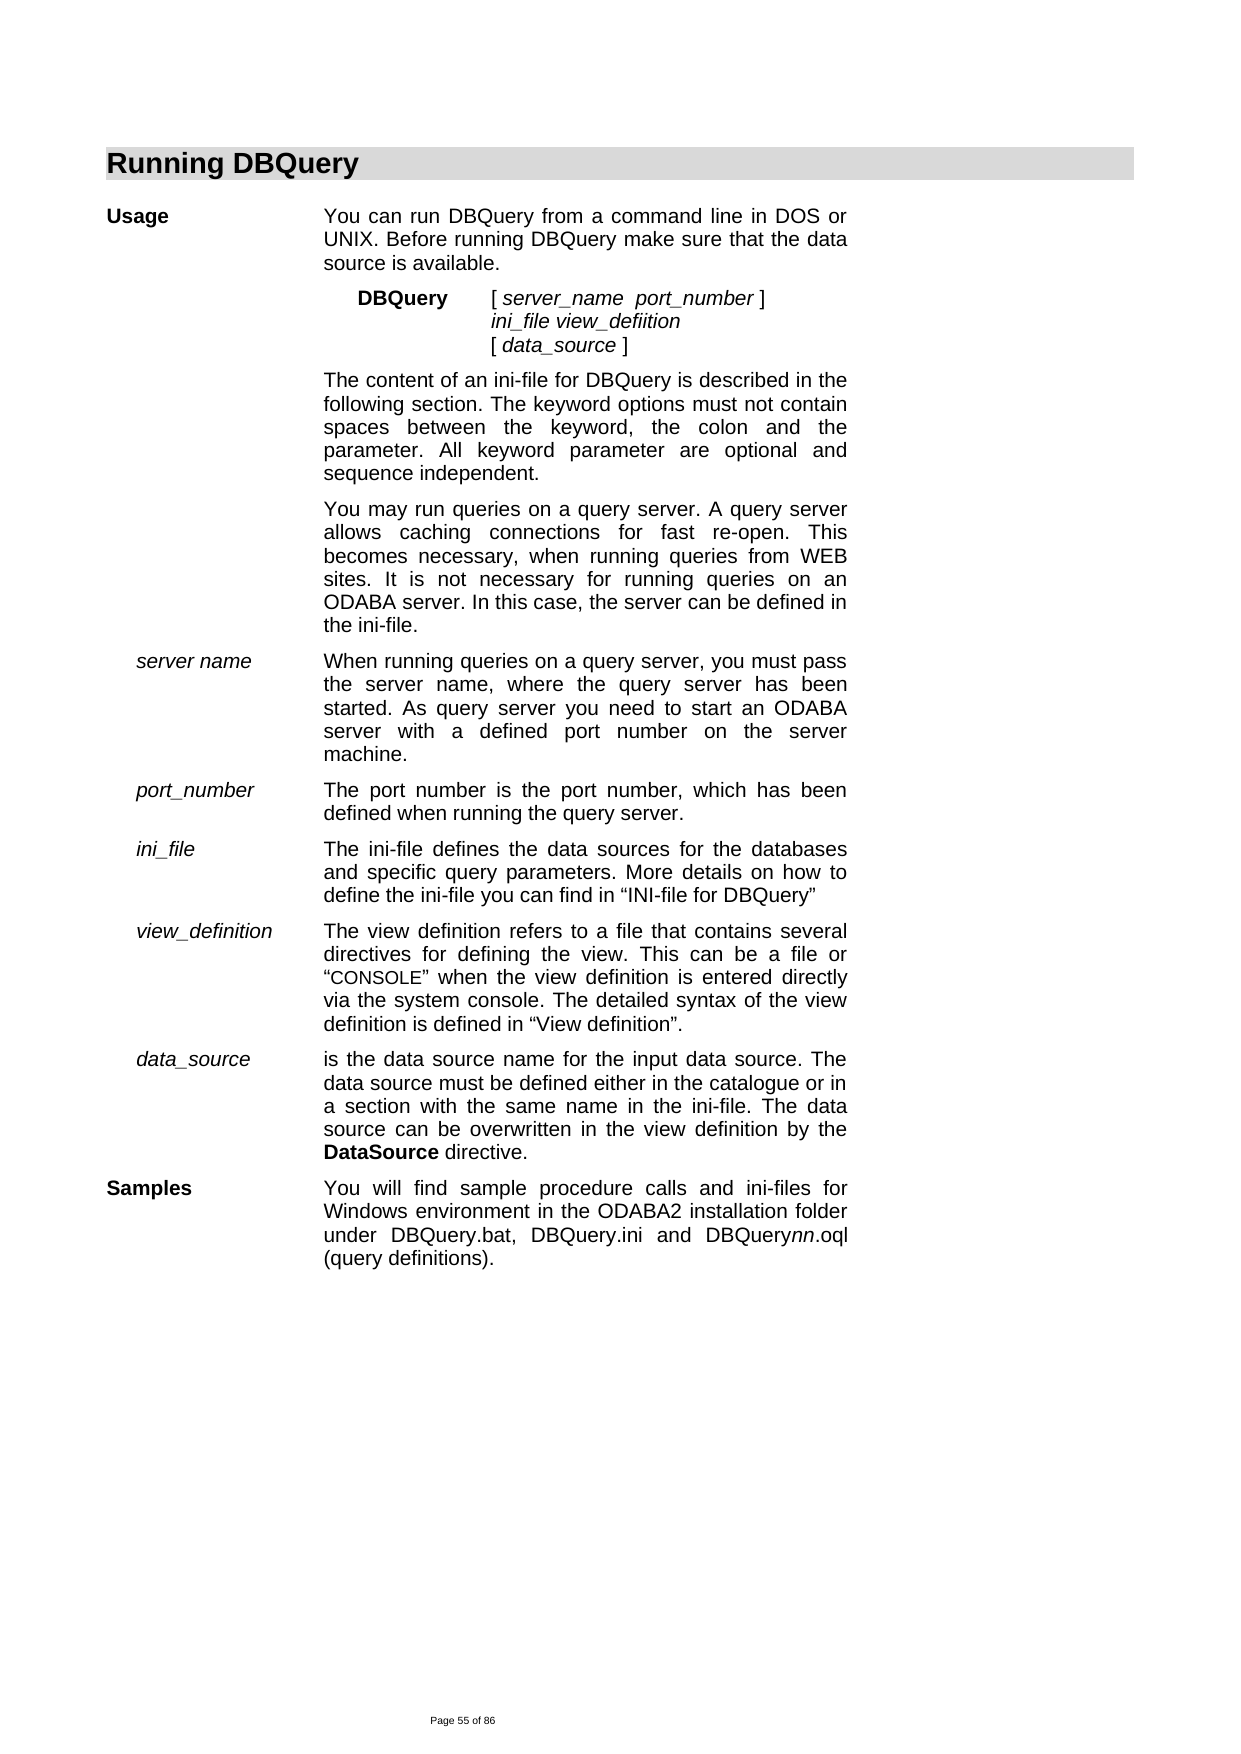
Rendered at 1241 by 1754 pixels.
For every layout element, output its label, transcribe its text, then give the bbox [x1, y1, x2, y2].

table_cell You may run queries on a query server. A query server allows caching connections for fast re-open. This becomes necessary, when running queries from WEB sites. It is not necessary for running queries on an ODABA server. In this case, the server can be defined in the ini-file. [312, 498, 859, 649]
table_header Usage [95, 205, 312, 498]
table_cell port_number [95, 778, 312, 837]
table_header You can run DBQuery from a command line in DOS or UNIX. Before running DBQuery make sure that the data source is available. DBQuery [ server_name port_number ] ini_file view_defiition [ data_source ] The content of an ini-file for DBQuery is described in the following section. The keyword options must not contain spaces between the keyword, the colon and the parameter. All keyword parameter are optional and sequence independent. [312, 205, 859, 498]
table_cell is the data source name for the input data source. The data source must be defined either in the catalogue or in a section with the same name in the ini-file. The data source can be overwritten in the view definition by the DataSource directive. [312, 1048, 859, 1177]
table_cell ini_file [95, 837, 312, 919]
table_cell The port number is the port number, which has been defined when running the query server. [312, 778, 859, 837]
table_cell When running queries on a query server, you must pass the server name, where the query server has been started. As query server you need to start an ODABA server with a defined port number on the server machine. [312, 650, 859, 778]
table_cell You will find sample procedure calls and ini-files for Windows environment in the ODABA2 installation folder under DBQuery.bat, DBQuery.ini and DBQuerynn.oql (query definitions). [312, 1177, 859, 1282]
table_cell server name [95, 650, 312, 778]
table_cell [95, 498, 312, 649]
table_cell The ini-file defines the data sources for the databases and specific query parameters. More details on how to define the ini-file you can find in “INI-file for DBQuery” [312, 837, 859, 919]
table_cell The view definition refers to a file that contains several directives for defining the view. This can be a file or “CONSOLE” when the view definition is entered directly via the system console. The detailed syntax of the view definition is defined in “View definition”. [312, 919, 859, 1048]
table_cell data_source [95, 1048, 312, 1177]
subtitle Running DBQuery [106, 147, 1134, 180]
table_cell Samples [95, 1177, 312, 1282]
table_cell view_definition [95, 919, 312, 1048]
